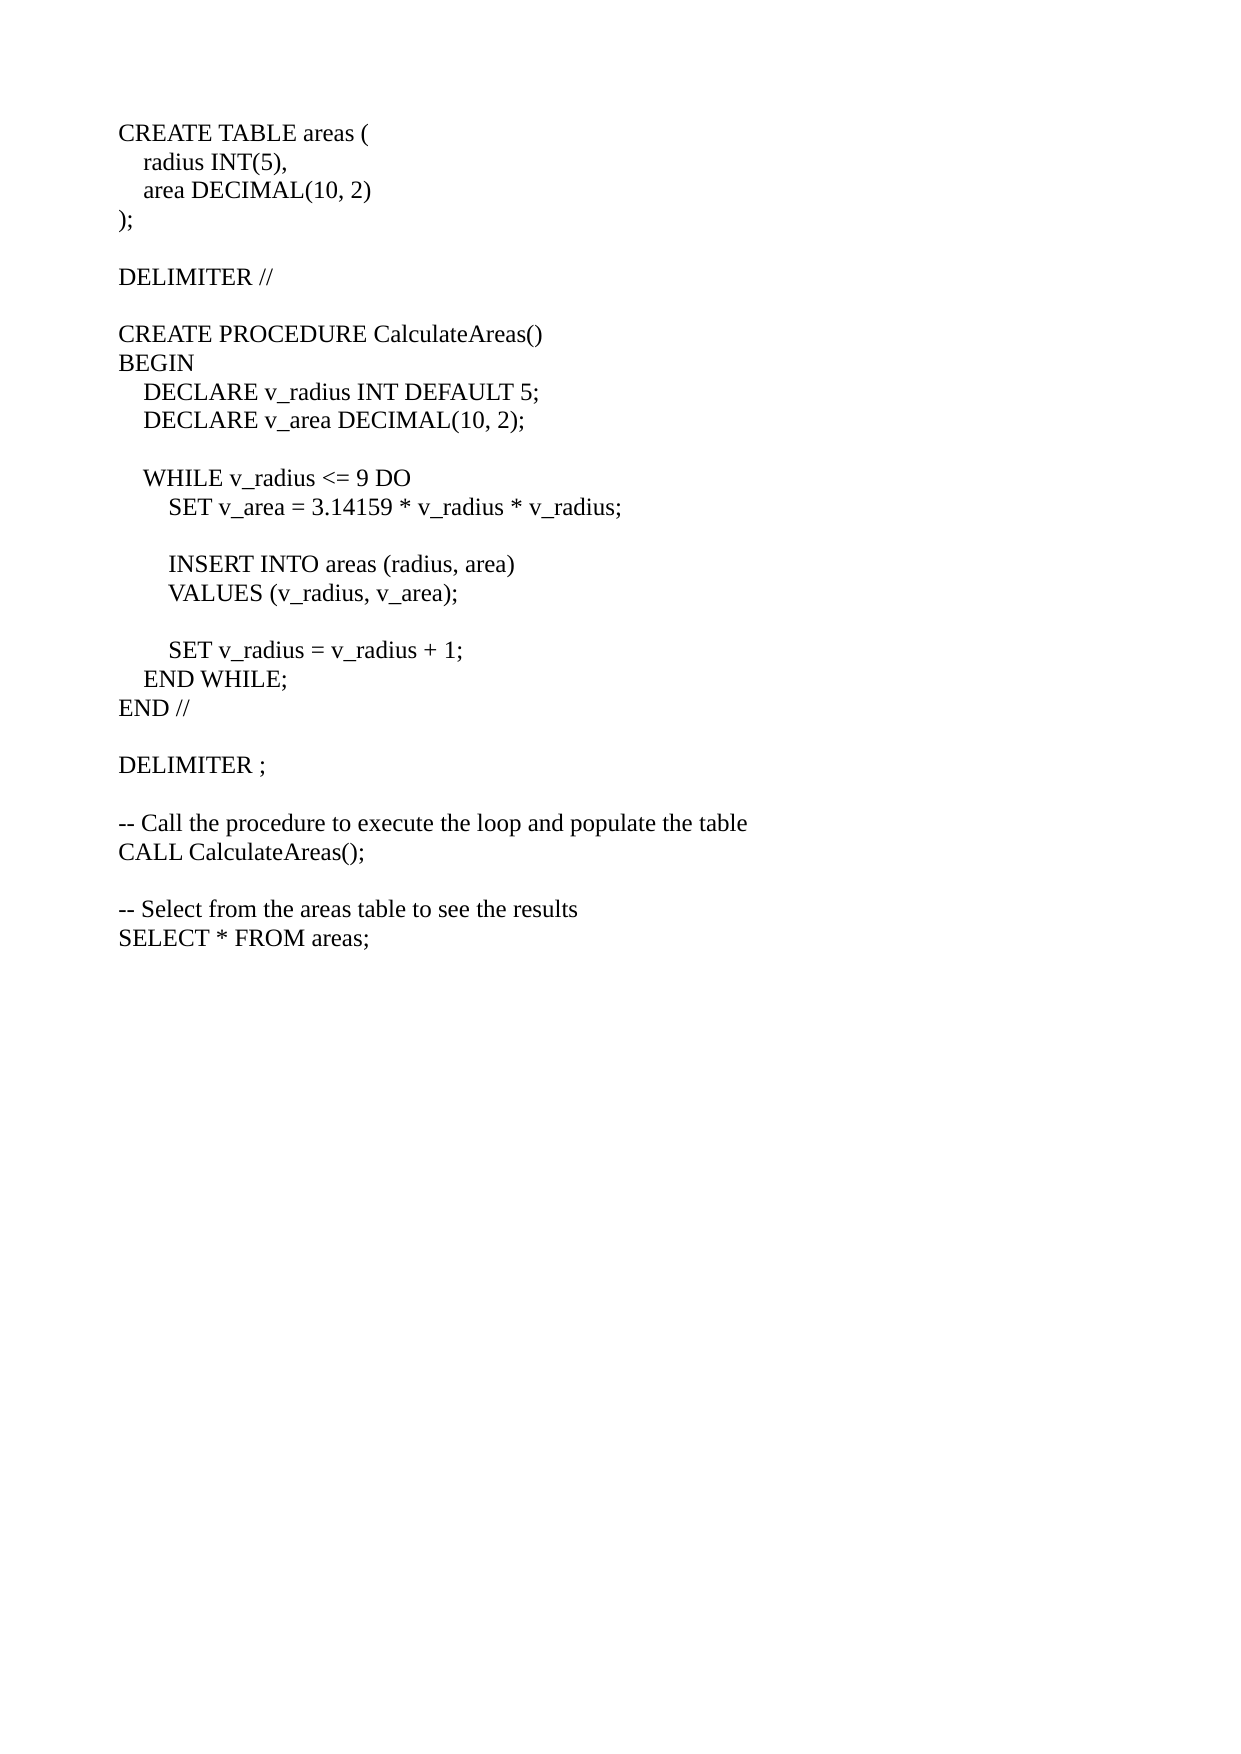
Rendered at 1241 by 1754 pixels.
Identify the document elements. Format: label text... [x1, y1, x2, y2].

text INSERT INTO areas (radius, area) [118, 549, 1122, 578]
text area DECIMAL(10, 2) [118, 176, 1122, 204]
text DELIMITER // [118, 262, 1122, 291]
text CALL CalculateAreas(); [118, 837, 1122, 866]
text DECLARE v_radius INT DEFAULT 5; [118, 377, 1122, 406]
text -- Call the procedure to execute the loop and populate the table [118, 808, 1122, 837]
text -- Select from the areas table to see the results [118, 894, 1122, 923]
text SELECT * FROM areas; [118, 923, 1122, 952]
text DECLARE v_area DECIMAL(10, 2); [118, 406, 1122, 434]
text DELIMITER ; [118, 751, 1122, 779]
text SET v_radius = v_radius + 1; [118, 636, 1122, 664]
text CREATE TABLE areas ( [118, 118, 1122, 147]
text radius INT(5), [118, 147, 1122, 176]
text VALUES (v_radius, v_area); [118, 578, 1122, 607]
text END // [118, 693, 1122, 722]
text END WHILE; [118, 664, 1122, 693]
text BEGIN [118, 348, 1122, 377]
text SET v_area = 3.14159 * v_radius * v_radius; [118, 492, 1122, 521]
text CREATE PROCEDURE CalculateAreas() [118, 319, 1122, 348]
text ); [118, 204, 1122, 233]
text WHILE v_radius <= 9 DO [118, 463, 1122, 492]
